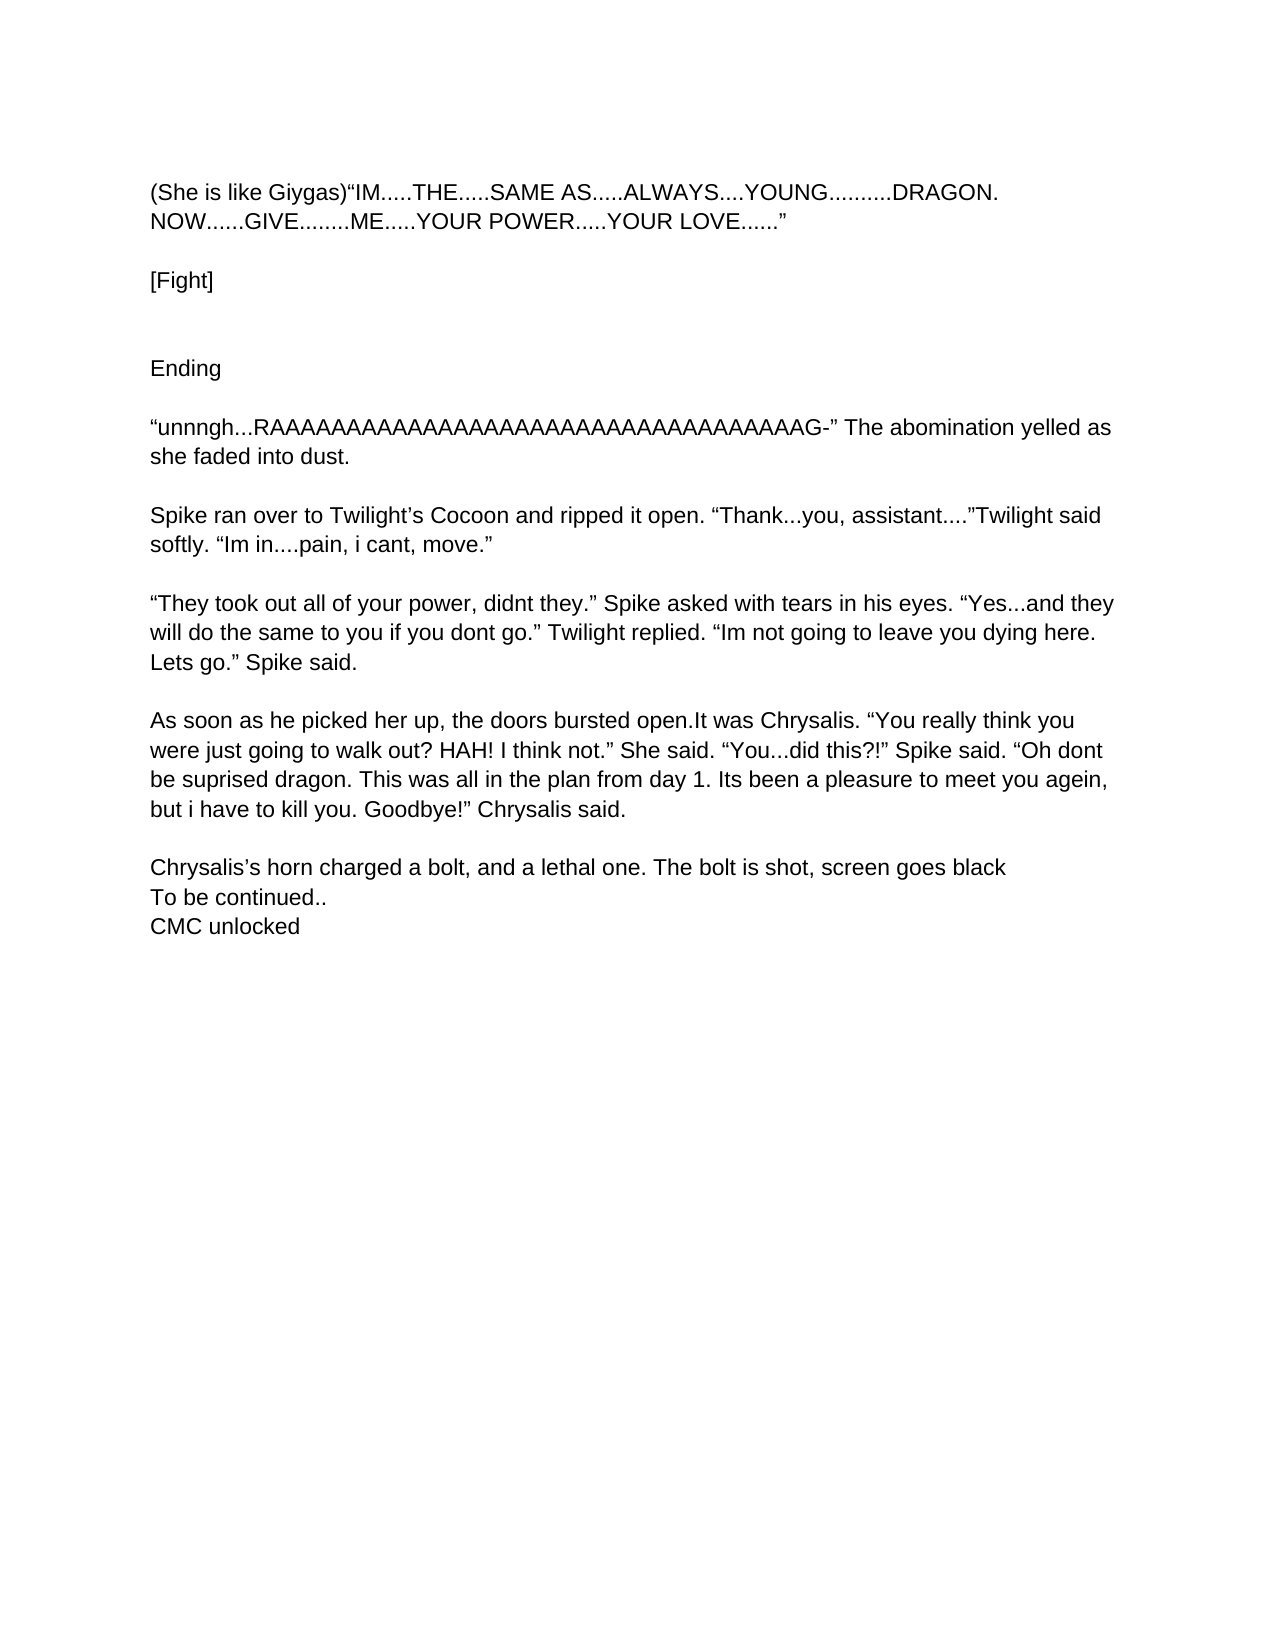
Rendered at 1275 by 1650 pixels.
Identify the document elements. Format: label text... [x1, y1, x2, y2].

text CMC unlocked [150, 914, 1125, 939]
text Chrysalis’s horn charged a bolt, and a lethal one. The bolt is shot, screen goes black [150, 855, 1125, 881]
text “They took out all of your power, didnt they.” Spike asked with tears in his eyes. “Yes...and they will do the same to you if you dont go.” Twilight replied. “Im not going to leave you dying here. Lets go.” Spike said. [150, 591, 1125, 675]
text As soon as he picked her up, the doors bursted open.It was Chrysalis. “You really think you were just going to walk out? HAH! I think not.” She said. “You...did this?!” Spike said. “Oh dont be suprised dragon. This was all in the plan from day 1. Its been a pleasure to meet you agein, but i have to kill you. Goodbye!” Chrysalis said. [150, 708, 1125, 822]
text [Fight] [150, 267, 1125, 293]
text To be continued.. [150, 884, 1125, 910]
text (She is like Giygas)“IM.....THE.....SAME AS.....ALWAYS....YOUNG..........DRAGON. NOW......GIVE........ME.....YOUR POWER.....YOUR LOVE......” [150, 179, 1125, 234]
text Spike ran over to Twilight’s Cocoon and ripped it open. “Thank...you, assistant....”Twilight said softly. “Im in....pain, i cant, move.” [150, 502, 1125, 557]
text “unnngh...RAAAAAAAAAAAAAAAAAAAAAAAAAAAAAAAAAAAG-” The abomination yelled as she faded into dust. [150, 414, 1125, 469]
text Ending [150, 356, 1125, 381]
